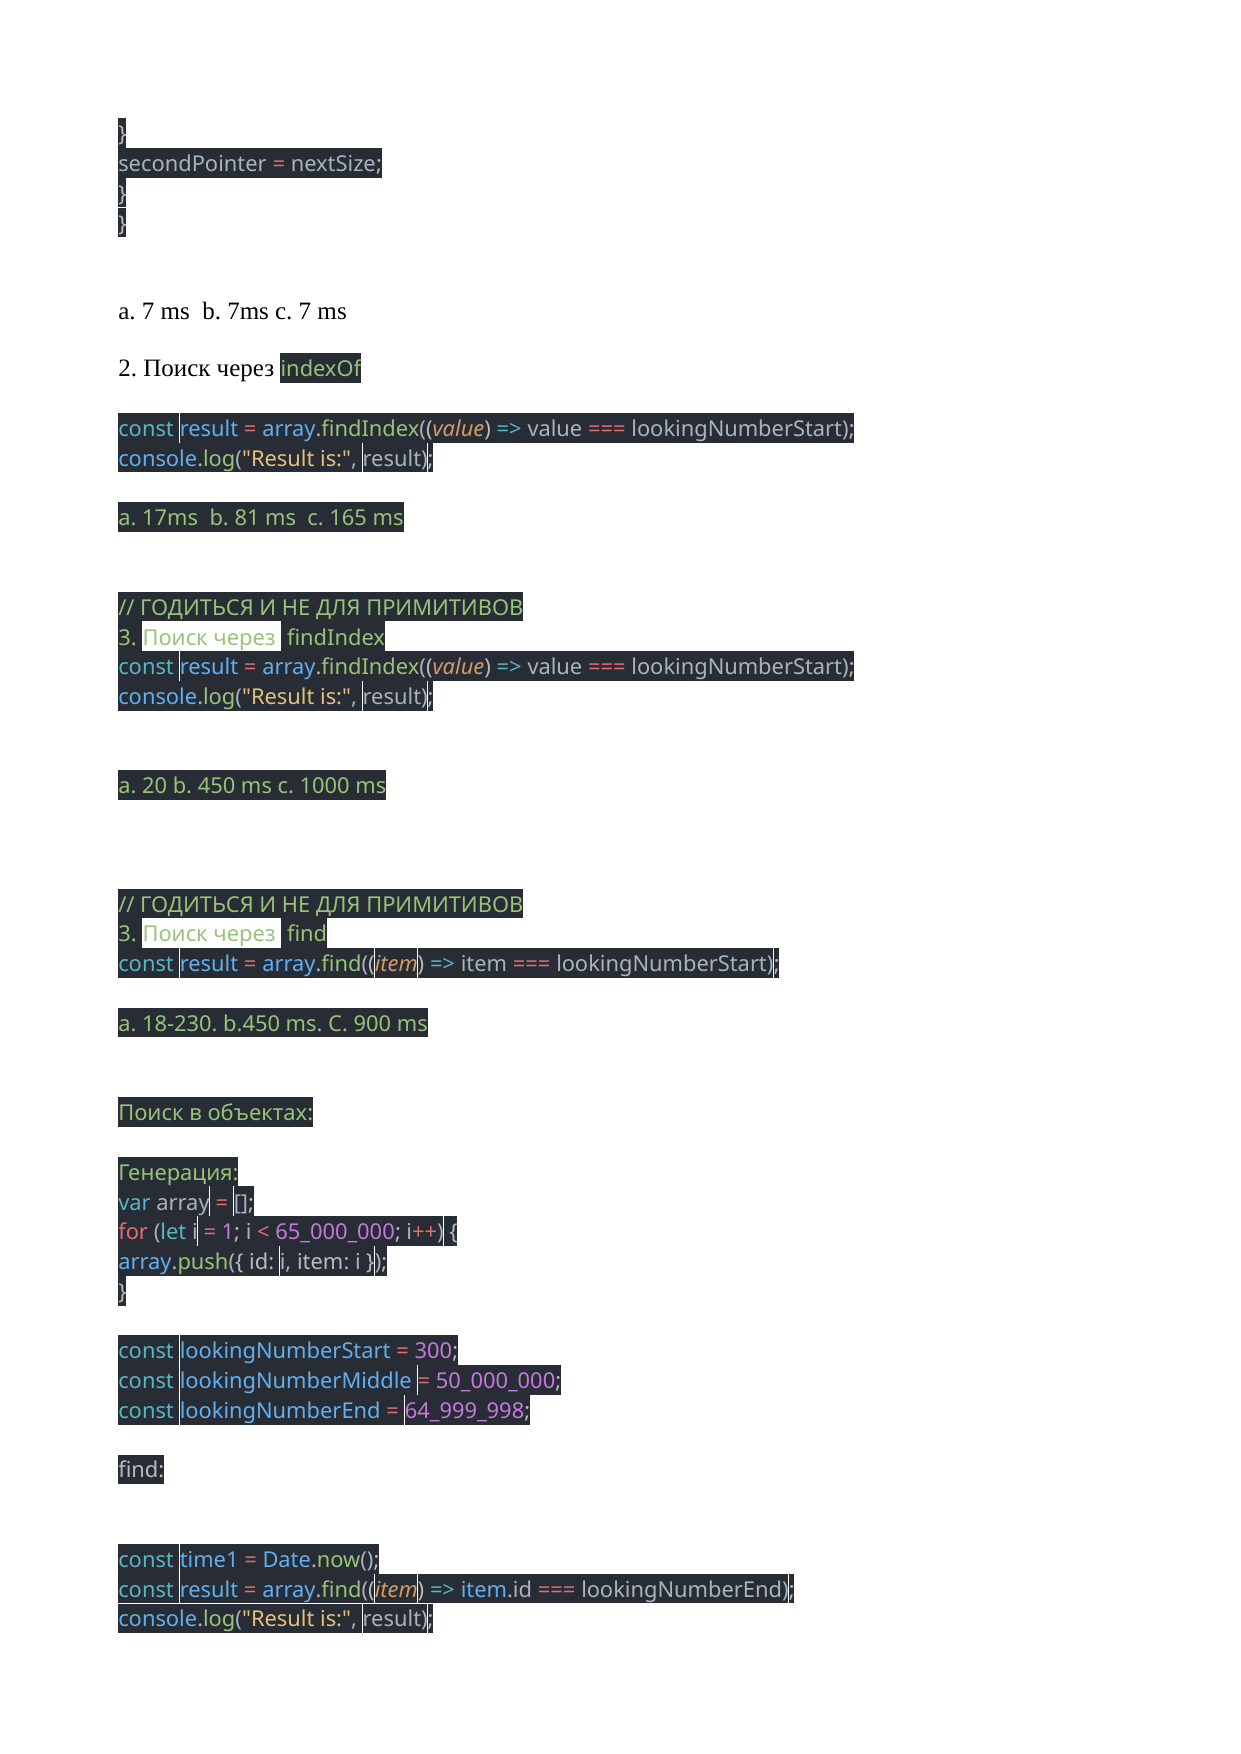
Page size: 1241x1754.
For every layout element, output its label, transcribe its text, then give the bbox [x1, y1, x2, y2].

text } [118, 1276, 1122, 1306]
text const time1 = Date.now(); [118, 1544, 1122, 1574]
text } [118, 178, 1122, 207]
text a. 7 ms b. 7ms c. 7 ms [118, 296, 1122, 324]
text const lookingNumberEnd = 64_999_998; [118, 1395, 1122, 1425]
text const lookingNumberStart = 300; [118, 1335, 1122, 1365]
text var array = []; [118, 1186, 1122, 1216]
text Генерация: [118, 1157, 1122, 1186]
text a. 18-230. b.450 ms. C. 900 ms [118, 1008, 1122, 1037]
text secondPointer = nextSize; [118, 148, 1122, 178]
text // ГОДИТЬСЯ И НЕ ДЛЯ ПРИМИТИВОВ [118, 888, 1122, 918]
text const result = array.findIndex((value) => value === lookingNumberStart); [118, 651, 1122, 681]
text } [118, 118, 1122, 148]
text // ГОДИТЬСЯ И НЕ ДЛЯ ПРИМИТИВОВ [118, 592, 1122, 621]
text } [118, 207, 1122, 237]
text 3. Поиск через find [118, 918, 1122, 948]
text const lookingNumberMiddle = 50_000_000; [118, 1365, 1122, 1395]
text console.log("Result is:", result); [118, 443, 1122, 472]
text 2. Поиск через indexOf [118, 353, 1122, 383]
text find: [118, 1454, 1122, 1484]
text console.log("Result is:", result); [118, 681, 1122, 711]
text array.push({ id: i, item: i }); [118, 1246, 1122, 1276]
text for (let i = 1; i < 65_000_000; i++) { [118, 1216, 1122, 1246]
text const result = array.find((item) => item.id === lookingNumberEnd); [118, 1574, 1122, 1603]
text const result = array.findIndex((value) => value === lookingNumberStart); [118, 413, 1122, 443]
text Поиск в объектах: [118, 1097, 1122, 1127]
text console.log("Result is:", result); [118, 1603, 1122, 1633]
text 3. Поиск через findIndex [118, 621, 1122, 651]
text a. 20 b. 450 ms c. 1000 ms [118, 770, 1122, 800]
text a. 17ms b. 81 ms c. 165 ms [118, 502, 1122, 532]
text const result = array.find((item) => item === lookingNumberStart); [118, 948, 1122, 978]
